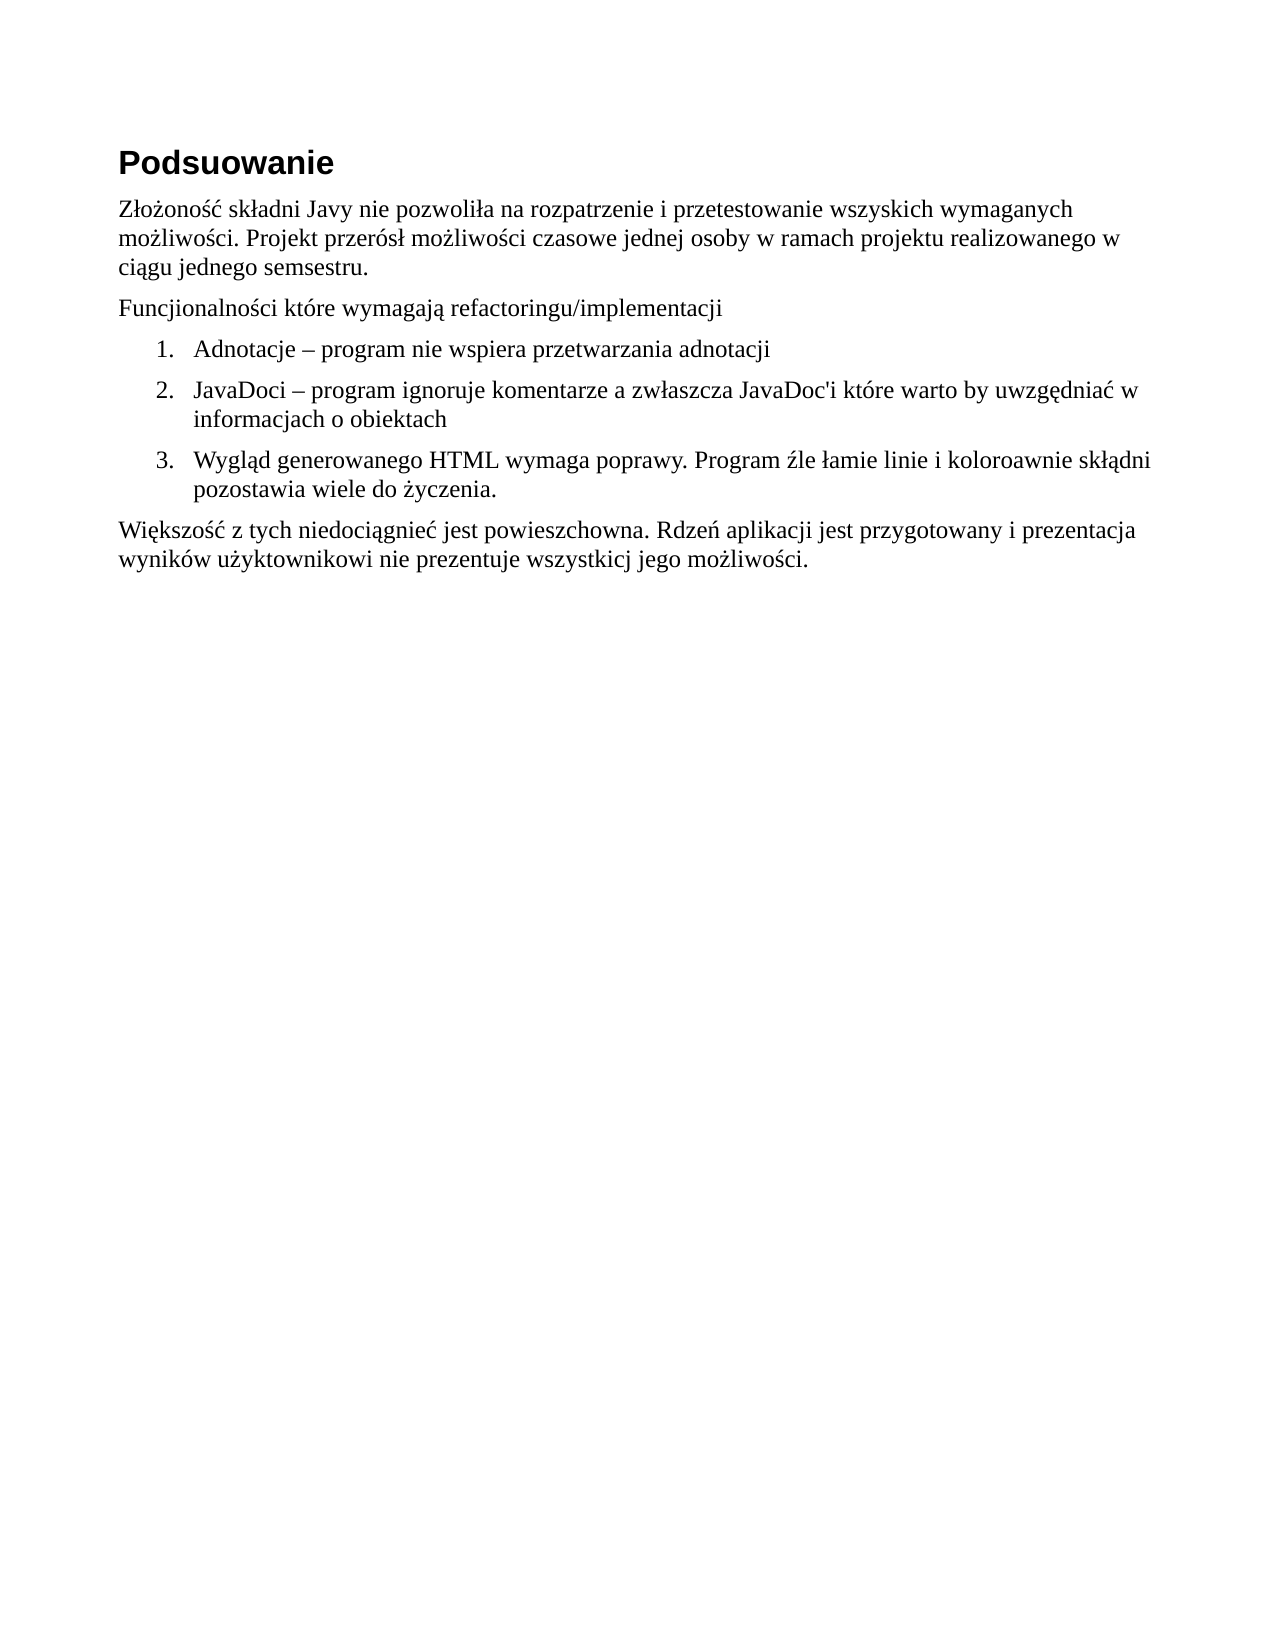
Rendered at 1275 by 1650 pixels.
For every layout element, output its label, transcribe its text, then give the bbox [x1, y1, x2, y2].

list Adnotacje – program nie wspiera przetwarzania adnotacji [156, 334, 1157, 363]
text Złożoność składni Javy nie pozwoliła na rozpatrzenie i przetestowanie wszyskich wymaganych możliwości. Projekt przerósł możliwości czasowe jednej osoby w ramach projektu realizowanego w ciągu jednego semsestru. [118, 194, 1157, 281]
list Wygląd generowanego HTML wymaga poprawy. Program źle łamie linie i koloroawnie skłądni pozostawia wiele do życzenia. [156, 446, 1157, 503]
text Funcjionalności które wymagają refactoringu/implementacji [118, 293, 1157, 322]
text Większość z tych niedociągnieć jest powieszchowna. Rdzeń aplikacji jest przygotowany i prezentacja wyników użyktownikowi nie prezentuje wszystkicj jego możliwości. [118, 516, 1157, 573]
subtitle Podsuowanie [118, 143, 1157, 182]
list JavaDoci – program ignoruje komentarze a zwłaszcza JavaDoc'i które warto by uwzgędniać w informacjach o obiektach [156, 376, 1157, 433]
